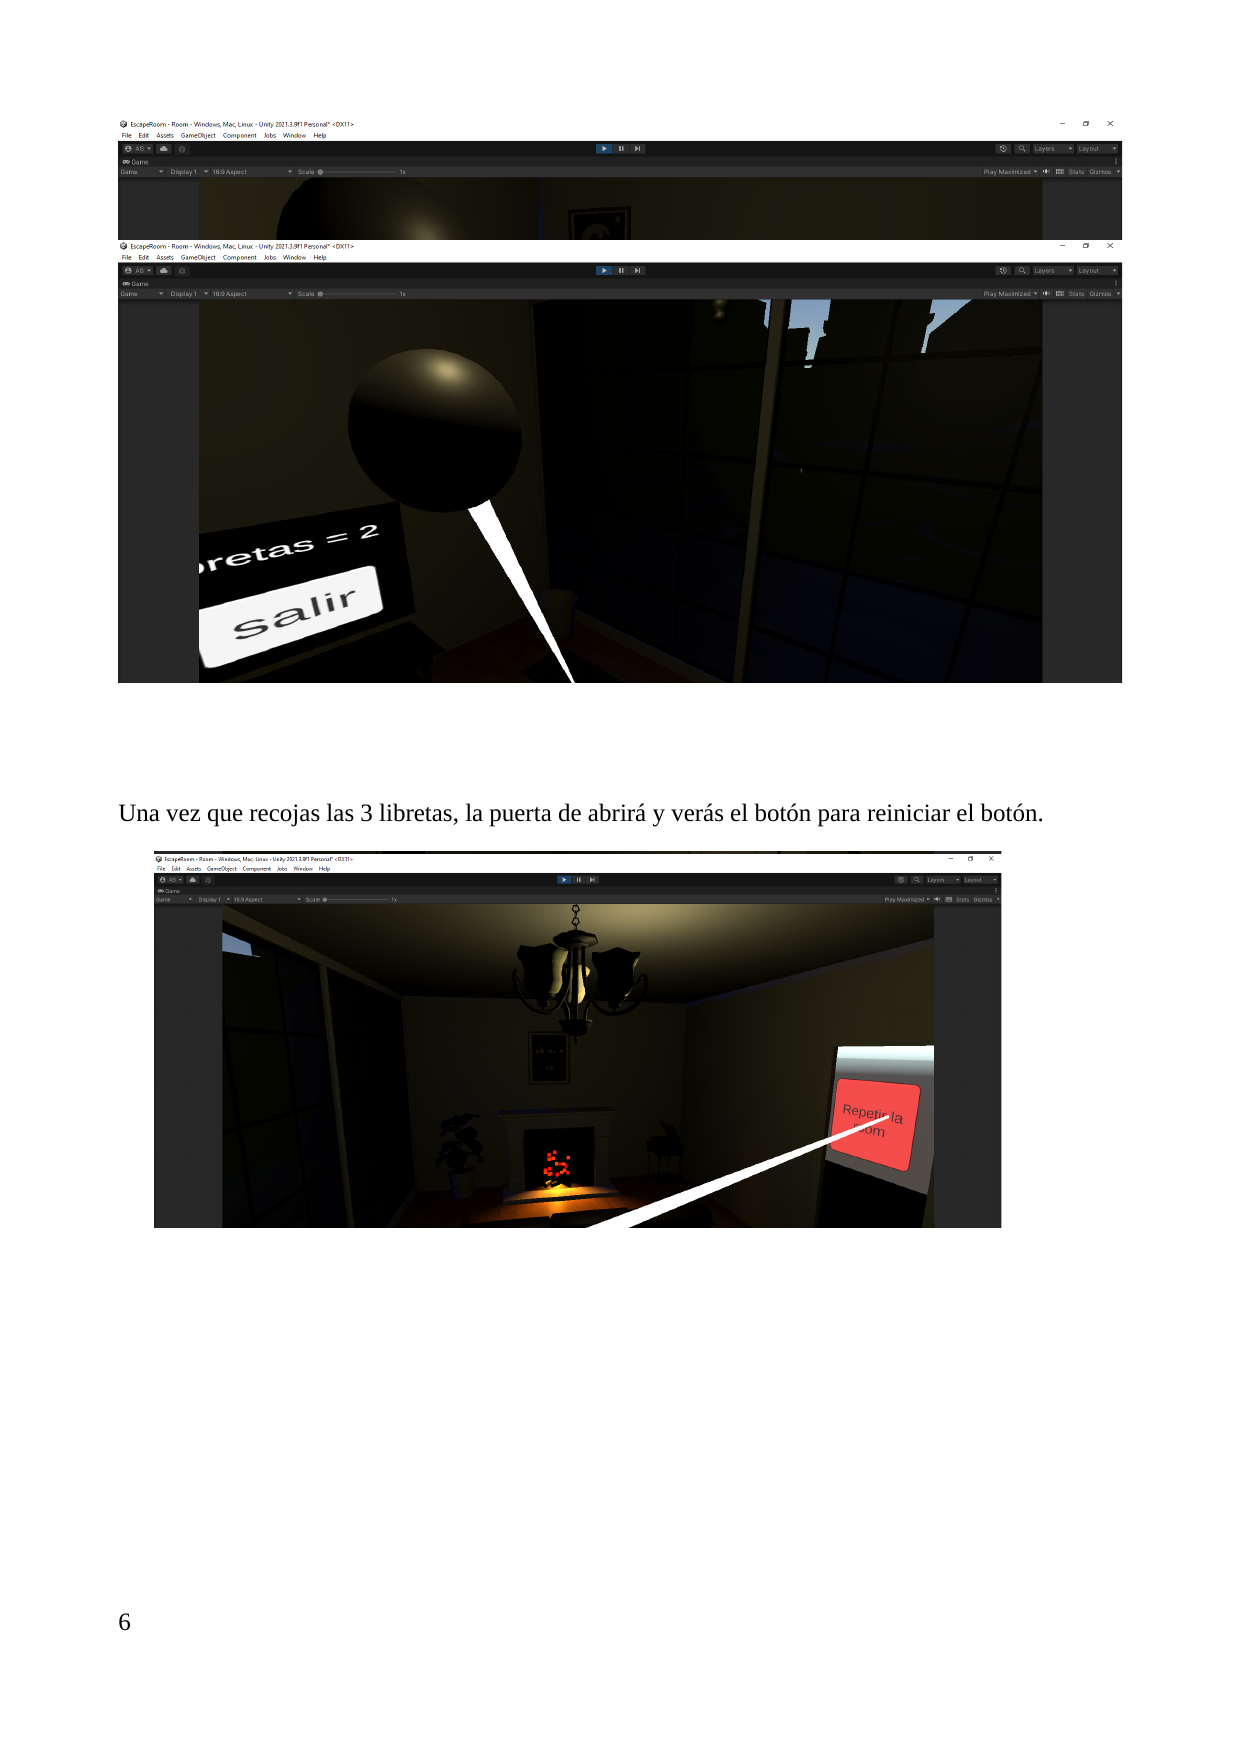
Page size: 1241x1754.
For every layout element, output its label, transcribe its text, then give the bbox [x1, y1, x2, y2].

picture [154, 851, 1002, 1228]
picture [118, 118, 1123, 683]
text Una vez que recojas las 3 libretas, la puerta de abrirá y verás el botón para reiniciar el botón. [118, 798, 1122, 827]
